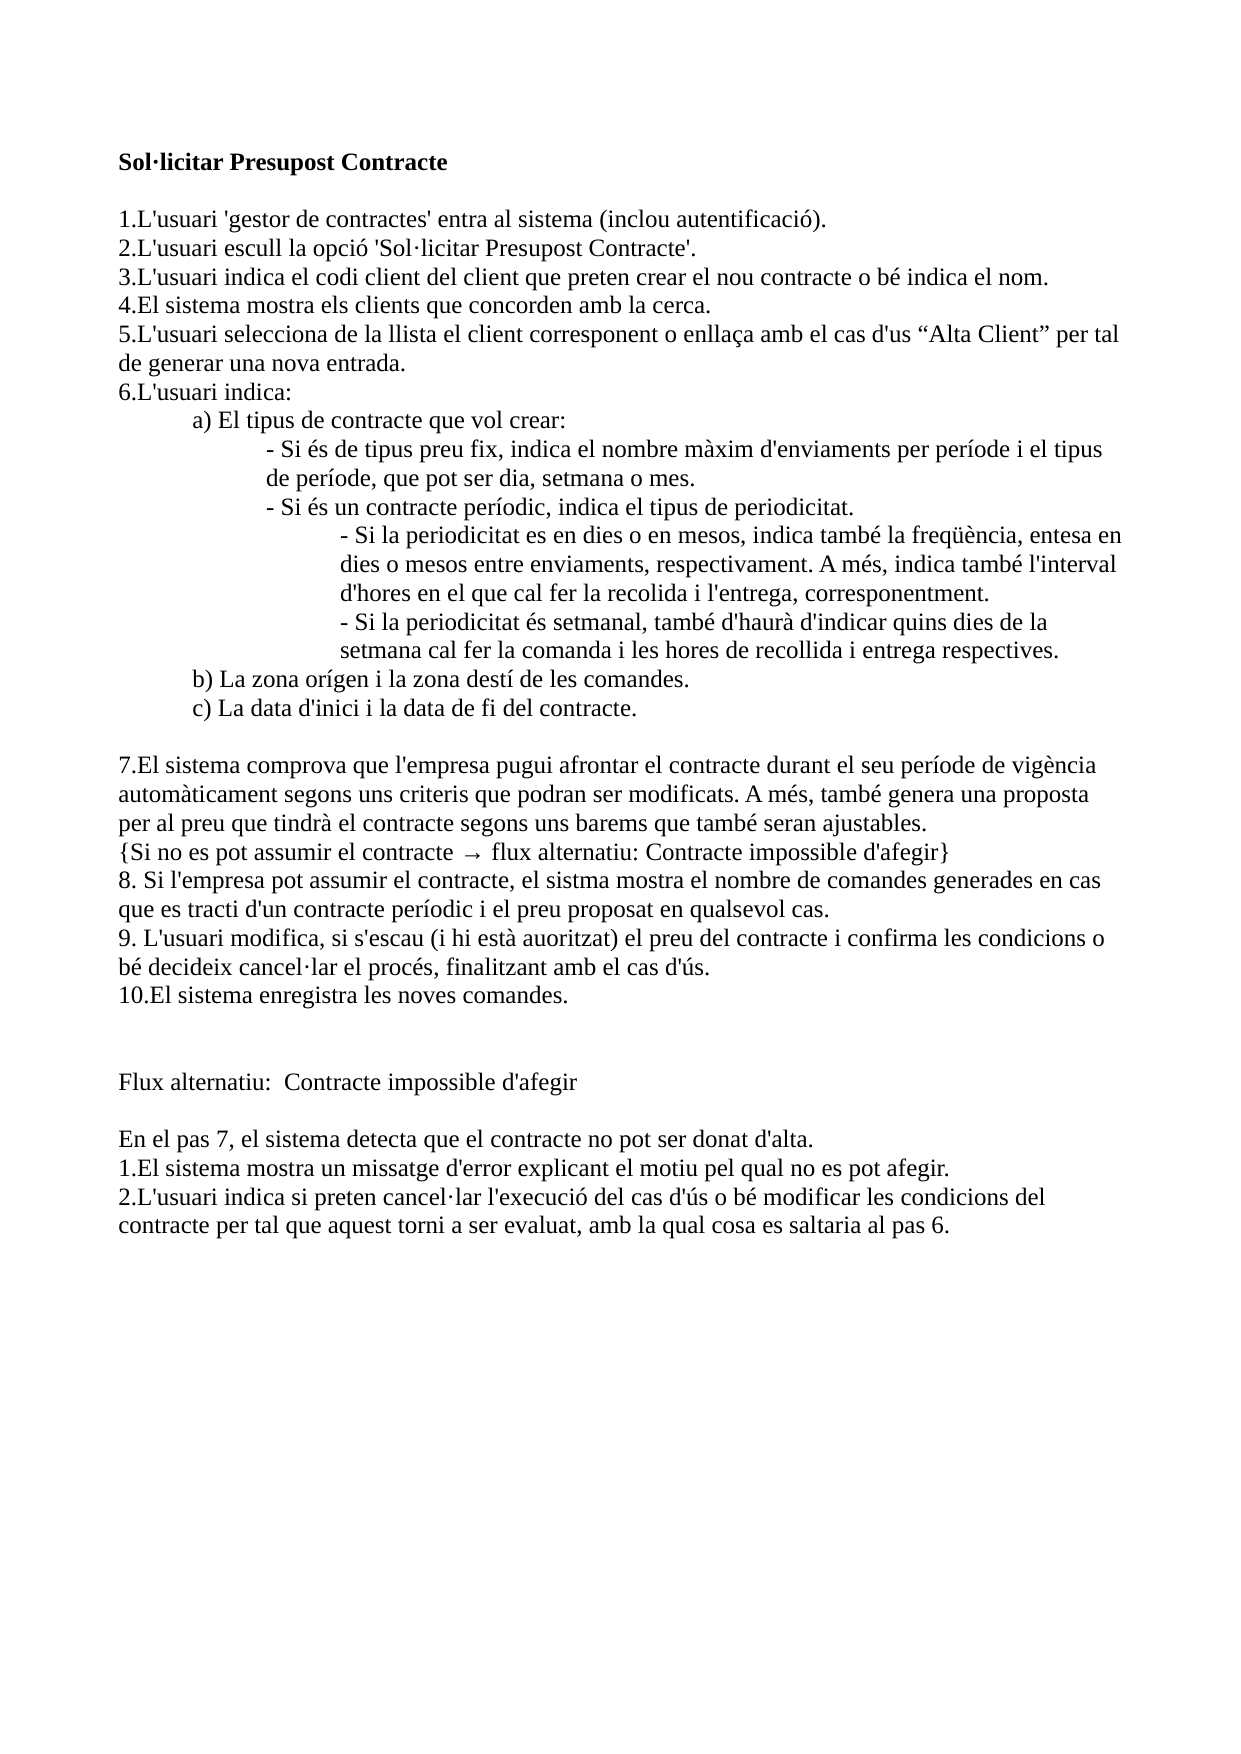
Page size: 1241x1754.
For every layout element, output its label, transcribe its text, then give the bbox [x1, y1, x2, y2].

text b) La zona orígen i la zona destí de les comandes. [118, 664, 1122, 693]
text Sol·licitar Presupost Contracte [118, 147, 1122, 176]
text - Si és un contracte períodic, indica el tipus de periodicitat. [118, 492, 1122, 521]
text 7.El sistema comprova que l'empresa pugui afrontar el contracte durant el seu període de vigència automàticament segons uns criteris que podran ser modificats. A més, també genera una proposta per al preu que tindrà el contracte segons uns barems que també seran ajustables. [118, 751, 1122, 837]
text - Si és de tipus preu fix, indica el nombre màxim d'enviaments per període i el tipus de període, que pot ser dia, setmana o mes. [118, 434, 1122, 492]
text 8. Si l'empresa pot assumir el contracte, el sistma mostra el nombre de comandes generades en cas que es tracti d'un contracte períodic i el preu proposat en qualsevol cas. [118, 866, 1122, 923]
text - Si la periodicitat es en dies o en mesos, indica també la freqüència, entesa en dies o mesos entre enviaments, respectivament. A més, indica també l'interval d'hores en el que cal fer la recolida i l'entrega, corresponentment. [118, 521, 1122, 607]
text 6.L'usuari indica: [118, 377, 1122, 406]
text - Si la periodicitat és setmanal, també d'haurà d'indicar quins dies de la setmana cal fer la comanda i les hores de recollida i entrega respectives. [118, 607, 1122, 664]
text 10.El sistema enregistra les noves comandes. [118, 981, 1122, 1009]
text a) El tipus de contracte que vol crear: [118, 406, 1122, 434]
text {Si no es pot assumir el contracte → flux alternatiu: Contracte impossible d'afegir} [118, 837, 1122, 866]
text 9. L'usuari modifica, si s'escau (i hi està auoritzat) el preu del contracte i confirma les condicions o bé decideix cancel·lar el procés, finalitzant amb el cas d'ús. [118, 923, 1122, 981]
text 3.L'usuari indica el codi client del client que preten crear el nou contracte o bé indica el nom. [118, 262, 1122, 291]
text 2.L'usuari indica si preten cancel·lar l'execució del cas d'ús o bé modificar les condicions del contracte per tal que aquest torni a ser evaluat, amb la qual cosa es saltaria al pas 6. [118, 1182, 1122, 1239]
text 1.El sistema mostra un missatge d'error explicant el motiu pel qual no es pot afegir. [118, 1153, 1122, 1182]
text c) La data d'inici i la data de fi del contracte. [118, 693, 1122, 722]
text 2.L'usuari escull la opció 'Sol·licitar Presupost Contracte'. [118, 233, 1122, 262]
text 1.L'usuari 'gestor de contractes' entra al sistema (inclou autentificació). [118, 204, 1122, 233]
text En el pas 7, el sistema detecta que el contracte no pot ser donat d'alta. [118, 1124, 1122, 1153]
text 5.L'usuari selecciona de la llista el client corresponent o enllaça amb el cas d'us “Alta Client” per tal de generar una nova entrada. [118, 319, 1122, 377]
text Flux alternatiu: Contracte impossible d'afegir [118, 1067, 1122, 1096]
text 4.El sistema mostra els clients que concorden amb la cerca. [118, 291, 1122, 319]
